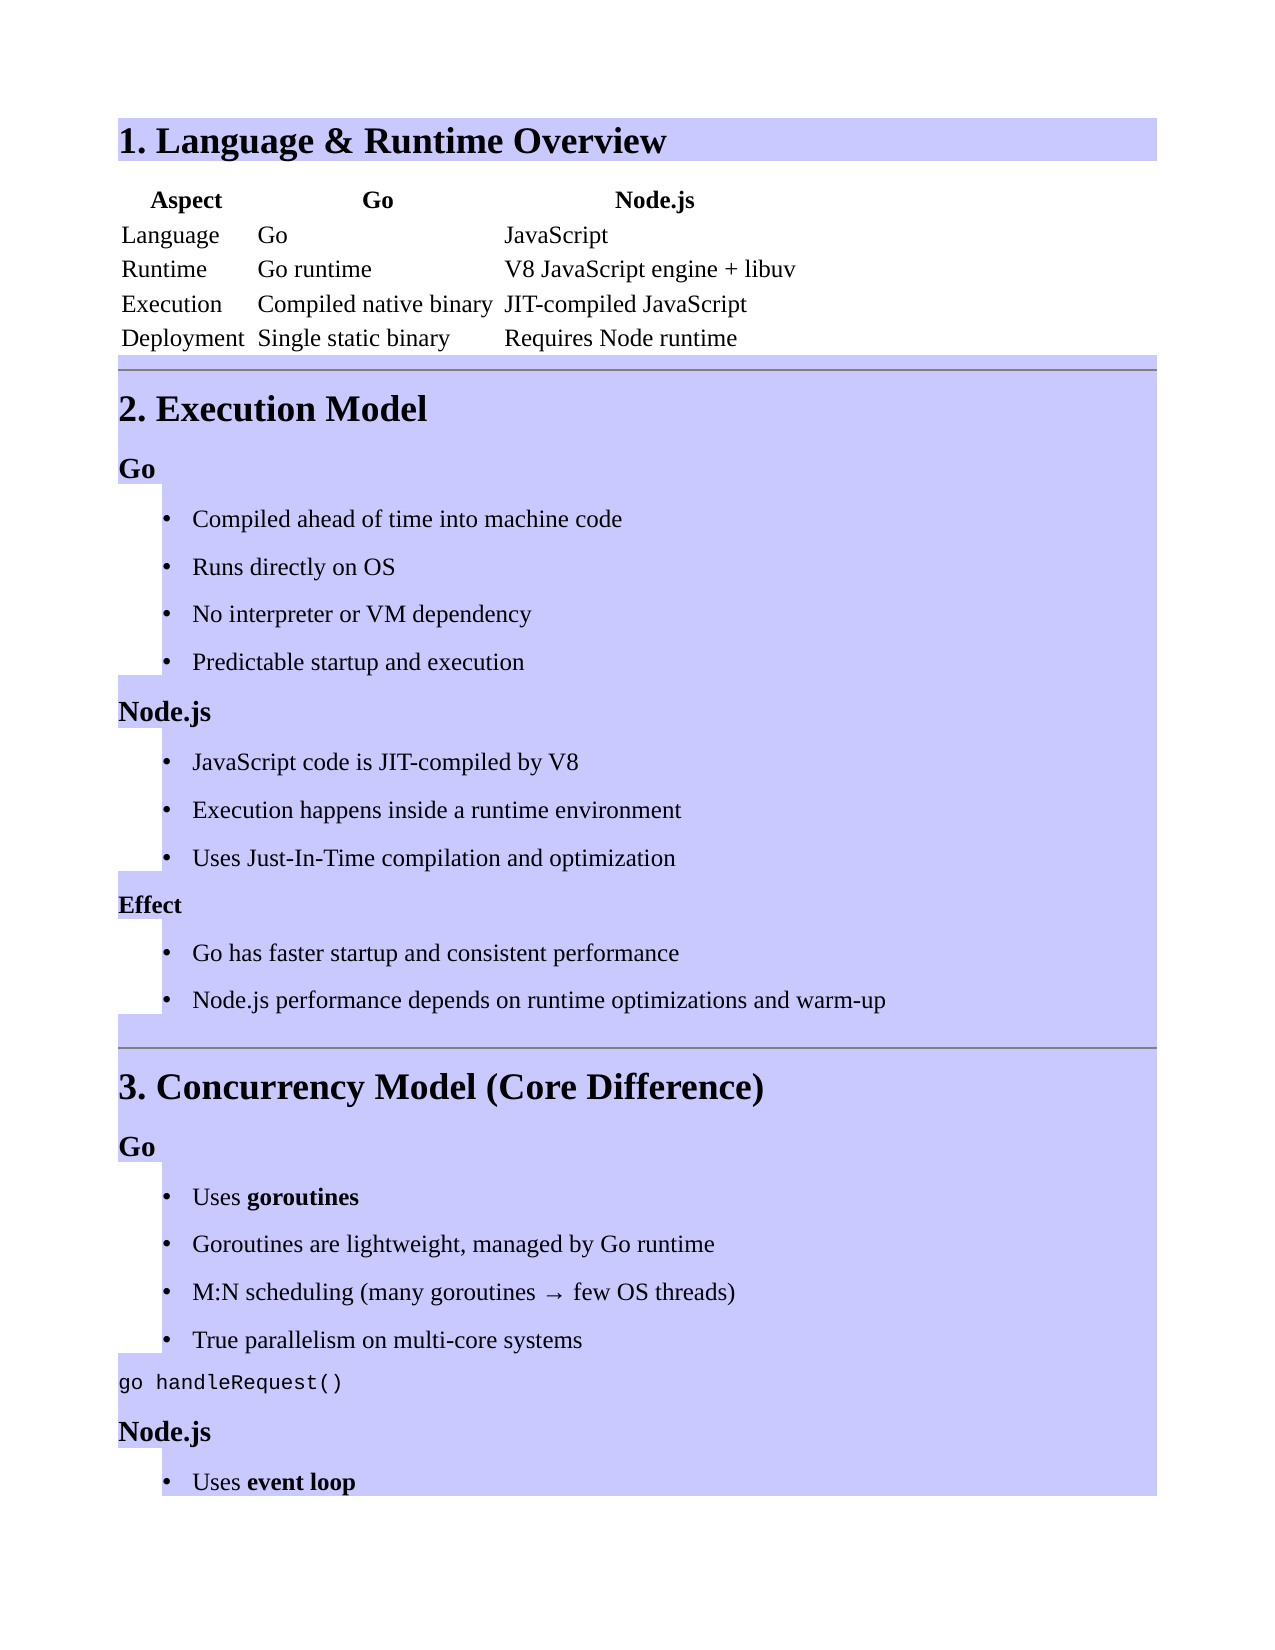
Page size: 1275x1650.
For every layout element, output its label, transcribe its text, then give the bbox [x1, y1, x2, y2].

table_cell Runtime [118, 251, 254, 286]
list Predictable startup and execution [162, 647, 1157, 676]
list Uses Just-In-Time compilation and optimization [162, 843, 1157, 871]
list Runs directly on OS [162, 552, 1157, 580]
table_cell JavaScript [501, 217, 808, 251]
table_cell Requires Node runtime [501, 321, 808, 355]
list True parallelism on multi-core systems [162, 1325, 1157, 1353]
list Compiled ahead of time into machine code [162, 504, 1157, 533]
subtitle Go [118, 1129, 1157, 1162]
table_cell Go [254, 217, 501, 251]
subtitle 2. Execution Model [118, 387, 1157, 430]
list No interpreter or VM dependency [162, 599, 1157, 628]
table_header Go [254, 182, 501, 217]
subtitle 3. Concurrency Model (Core Difference) [118, 1064, 1157, 1108]
subtitle Node.js [118, 694, 1157, 728]
list Goroutines are lightweight, managed by Go runtime [162, 1229, 1157, 1258]
table_cell Execution [118, 286, 254, 321]
table_cell Deployment [118, 321, 254, 355]
list M:N scheduling (many goroutines → few OS threads) [162, 1277, 1157, 1306]
table_cell Single static binary [254, 321, 501, 355]
subtitle 1. Language & Runtime Overview [118, 118, 1157, 161]
list Uses goroutines [162, 1182, 1157, 1211]
list Node.js performance depends on runtime optimizations and warm-up [162, 986, 1157, 1014]
text Effect [118, 890, 1157, 919]
table_cell Compiled native binary [254, 286, 501, 321]
table_cell Go runtime [254, 251, 501, 286]
list JavaScript code is JIT-compiled by V8 [162, 747, 1157, 776]
list Execution happens inside a runtime environment [162, 795, 1157, 824]
table_cell V8 JavaScript engine + libuv [501, 251, 808, 286]
table_header Aspect [118, 182, 254, 217]
subtitle Go [118, 451, 1157, 484]
list Go has faster startup and consistent performance [162, 938, 1157, 967]
subtitle Node.js [118, 1414, 1157, 1448]
text go handleRequest() [118, 1372, 1157, 1396]
table_header Node.js [501, 182, 808, 217]
list Uses event loop [162, 1467, 1157, 1496]
table_cell JIT-compiled JavaScript [501, 286, 808, 321]
table_cell Language [118, 217, 254, 251]
